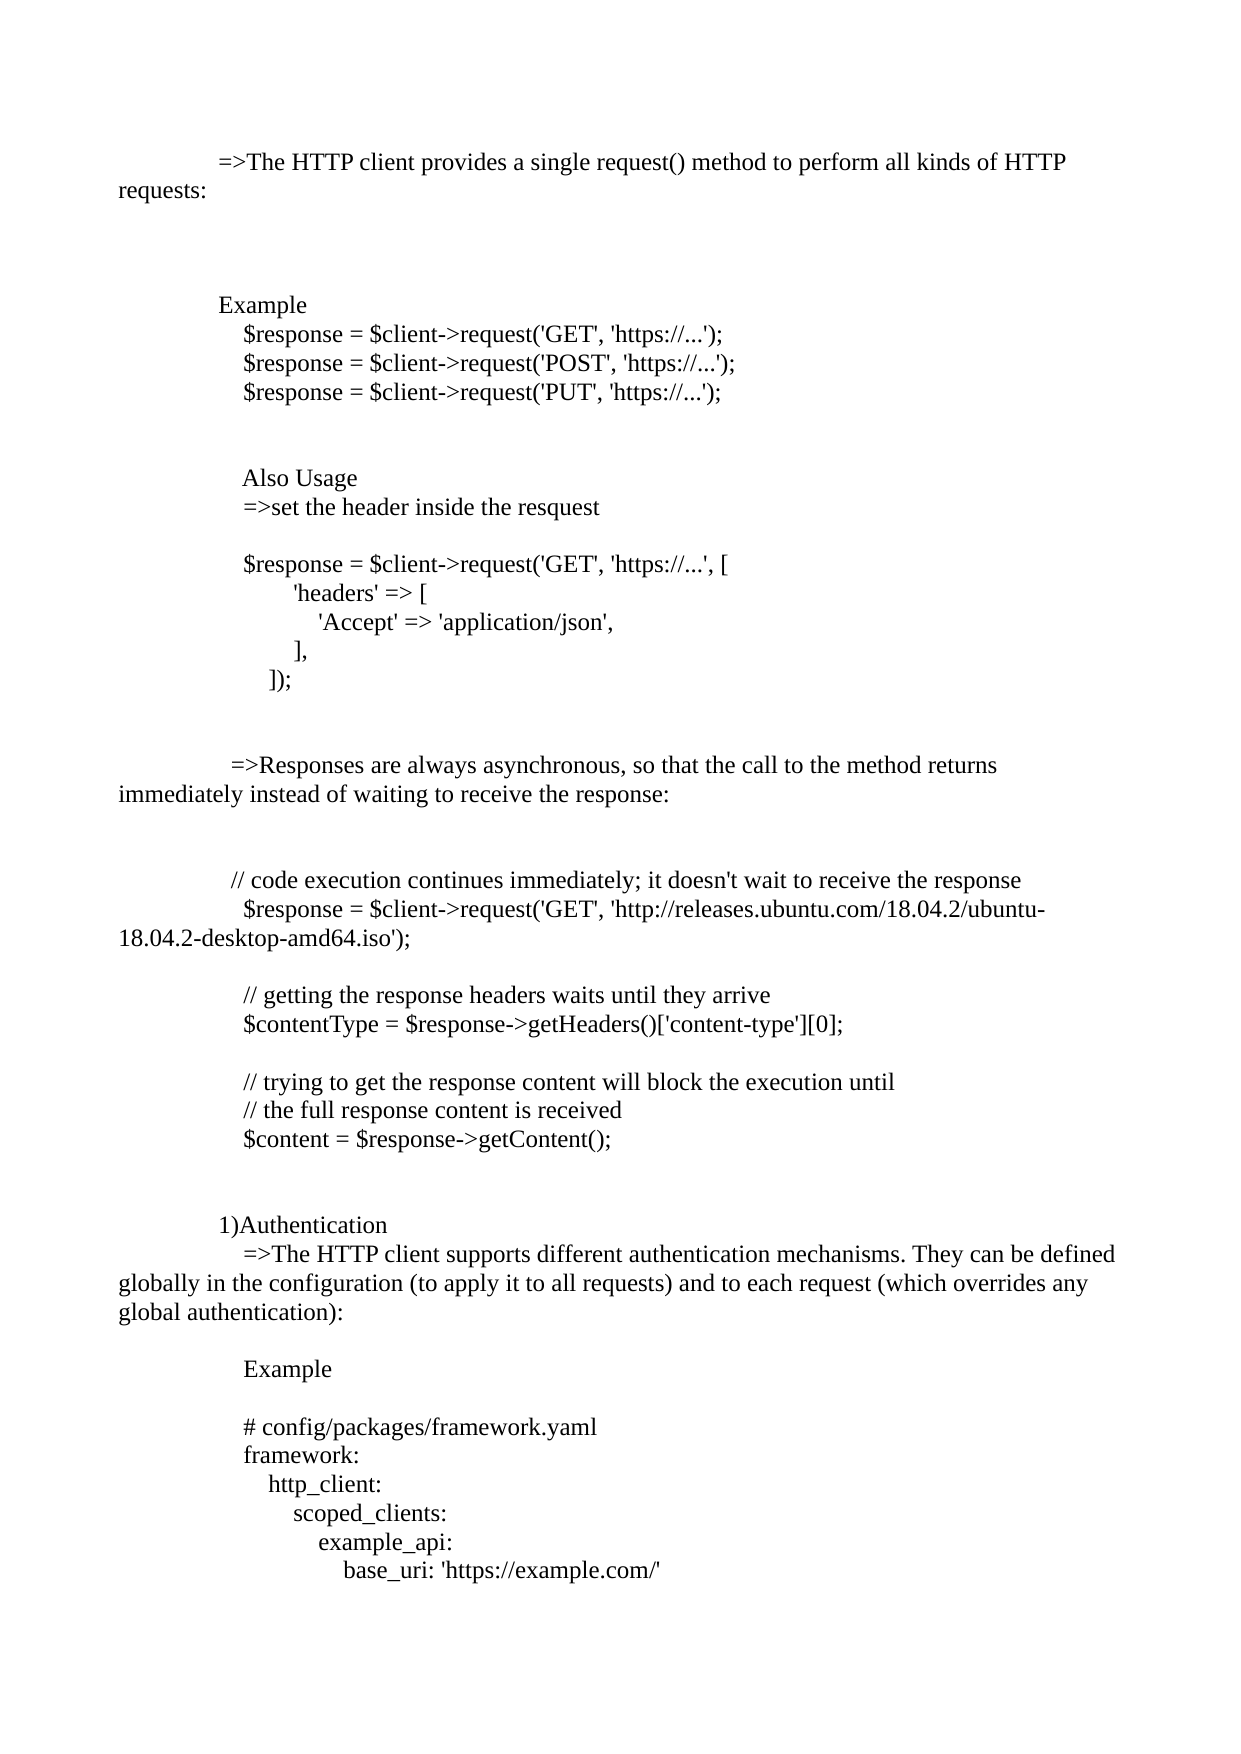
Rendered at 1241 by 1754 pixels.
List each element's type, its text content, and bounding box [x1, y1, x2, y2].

text ], [118, 636, 1122, 664]
text =>The HTTP client provides a single request() method to perform all kinds of HTTP requests: [118, 147, 1122, 204]
text # config/packages/framework.yaml [118, 1412, 1122, 1441]
text $content = $response->getContent(); [118, 1124, 1122, 1153]
text $response = $client->request('PUT', 'https://...'); [118, 377, 1122, 406]
text 1)Authentication [118, 1211, 1122, 1239]
text $contentType = $response->getHeaders()['content-type'][0]; [118, 1009, 1122, 1038]
text =>The HTTP client supports different authentication mechanisms. They can be defined globally in the configuration (to apply it to all requests) and to each request (which overrides any global authentication): [118, 1239, 1122, 1326]
text =>set the header inside the resquest [118, 492, 1122, 521]
text $response = $client->request('GET', 'https://...', [ [118, 549, 1122, 578]
text $response = $client->request('POST', 'https://...'); [118, 348, 1122, 377]
text $response = $client->request('GET', 'http://releases.ubuntu.com/18.04.2/ubuntu-18.04.2-desktop-amd64.iso'); [118, 894, 1122, 952]
text // getting the response headers waits until they arrive [118, 981, 1122, 1009]
text // code execution continues immediately; it doesn't wait to receive the response [118, 866, 1122, 894]
text scoped_clients: [118, 1498, 1122, 1527]
text Example [118, 1354, 1122, 1383]
text ]); [118, 664, 1122, 693]
text $response = $client->request('GET', 'https://...'); [118, 319, 1122, 348]
text framework: [118, 1441, 1122, 1469]
text 'Accept' => 'application/json', [118, 607, 1122, 636]
text 'headers' => [ [118, 578, 1122, 607]
text Also Usage [118, 463, 1122, 492]
text base_uri: 'https://example.com/' [118, 1556, 1122, 1584]
text // trying to get the response content will block the execution until [118, 1067, 1122, 1096]
text http_client: [118, 1469, 1122, 1498]
text example_api: [118, 1527, 1122, 1556]
text Example [118, 291, 1122, 319]
text // the full response content is received [118, 1096, 1122, 1124]
text =>Responses are always asynchronous, so that the call to the method returns immediately instead of waiting to receive the response: [118, 751, 1122, 808]
